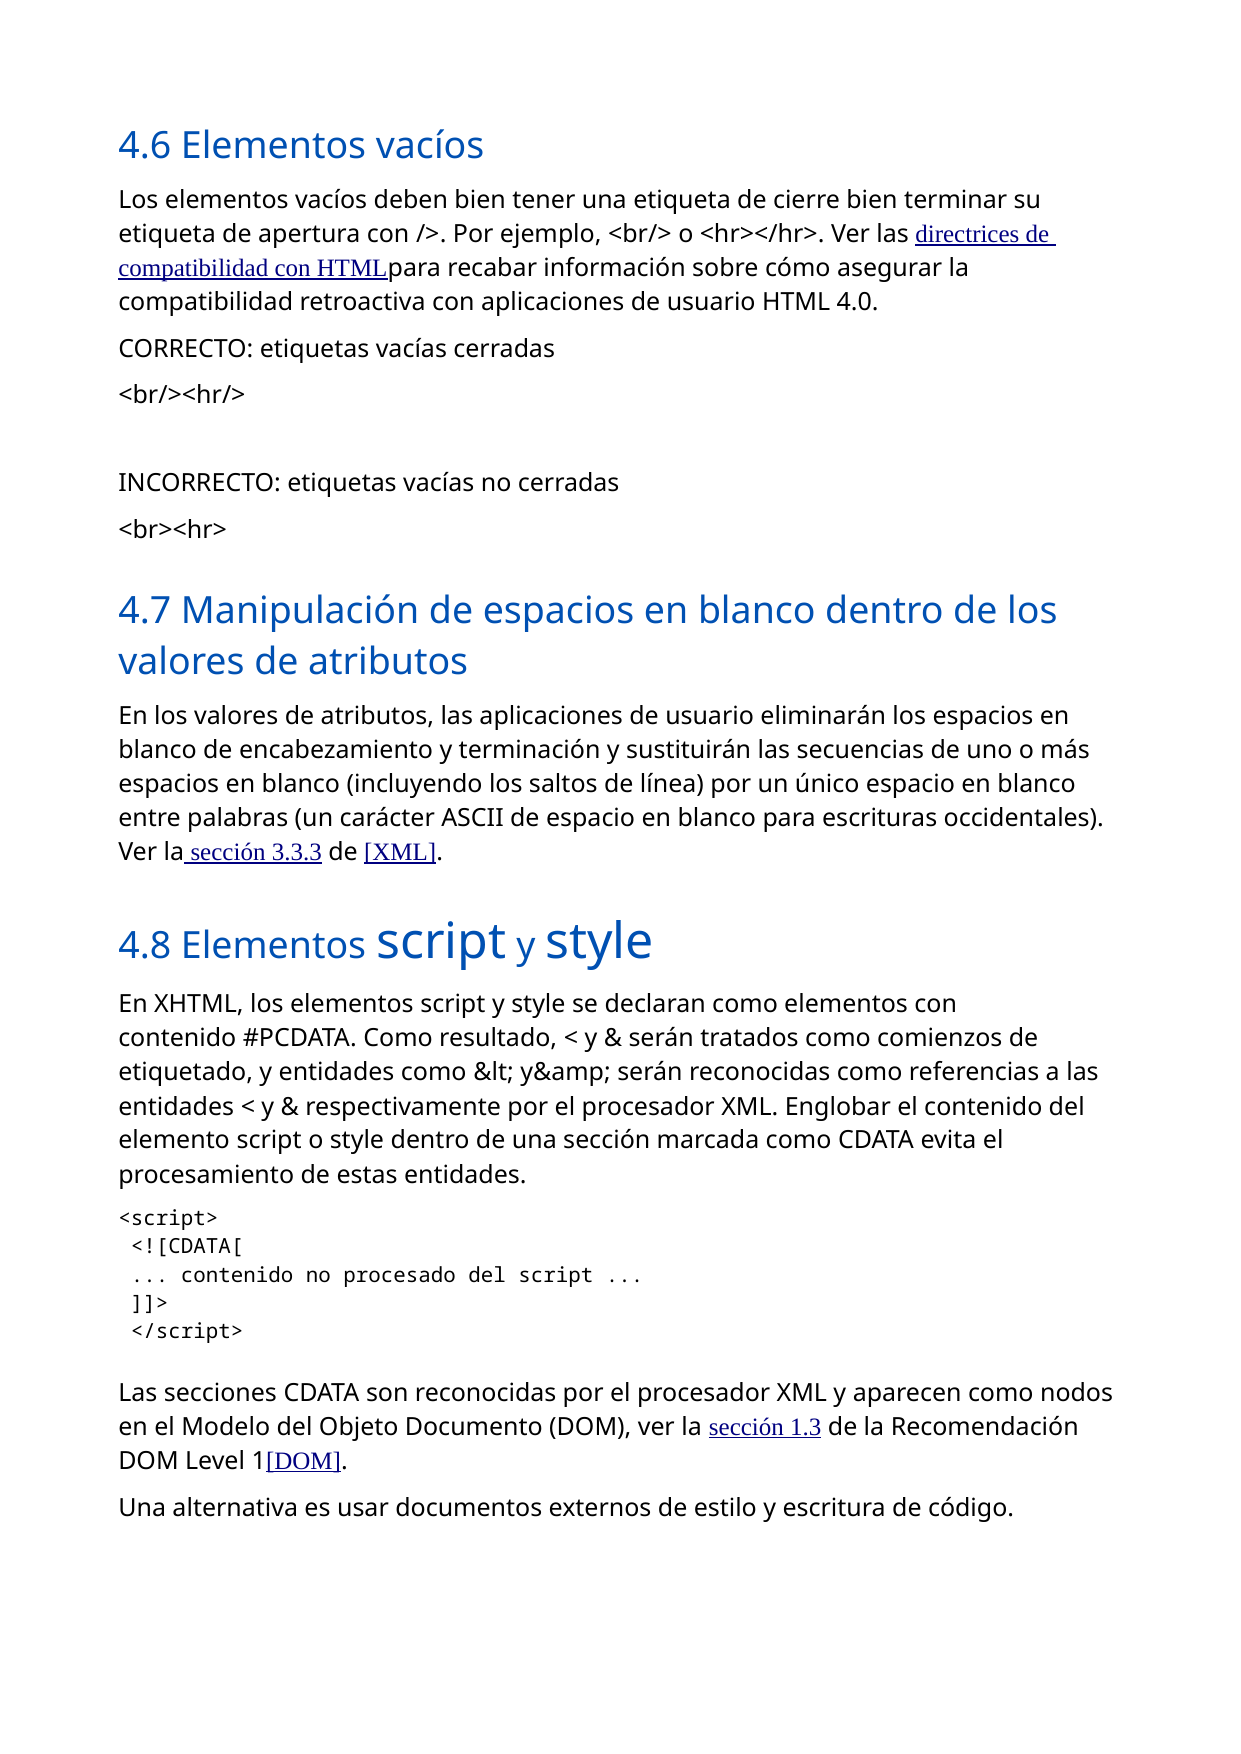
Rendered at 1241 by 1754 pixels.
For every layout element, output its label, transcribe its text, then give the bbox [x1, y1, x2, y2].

subtitle 4.8 Elementos script y style [118, 905, 1122, 973]
text <br><hr> [118, 511, 1122, 545]
text En XHTML, los elementos script y style se declaran como elementos con contenido #PCDATA. Como resultado, < y & serán tratados como comienzos de etiquetado, y entidades como &lt; y&amp; serán reconocidas como referencias a las entidades < y & respectivamente por el procesador XML. Englobar el contenido del elemento script o style dentro de una sección marcada como CDATA evita el procesamiento de estas entidades. [118, 986, 1122, 1190]
text </script> [118, 1317, 1122, 1345]
text <script> [118, 1203, 1122, 1231]
text INCORRECTO: etiquetas vacías no cerradas [118, 465, 1122, 499]
text CORRECTO: etiquetas vacías cerradas [118, 330, 1122, 364]
text <![CDATA[ [118, 1231, 1122, 1260]
text ]]> [118, 1288, 1122, 1317]
text Los elementos vacíos deben bien tener una etiqueta de cierre bien terminar su etiqueta de apertura con />. Por ejemplo, <br/> o <hr></hr>. Ver las directrices de compatibilidad con HTMLpara recabar información sobre cómo asegurar la compatibilidad retroactiva con aplicaciones de usuario HTML 4.0. [118, 182, 1122, 318]
subtitle 4.6 Elementos vacíos [118, 118, 1122, 169]
text En los valores de atributos, las aplicaciones de usuario eliminarán los espacios en blanco de encabezamiento y terminación y sustituirán las secuencias de uno o más espacios en blanco (incluyendo los saltos de línea) por un único espacio en blanco entre palabras (un carácter ASCII de espacio en blanco para escrituras occidentales). Ver la sección 3.3.3 de [XML]. [118, 697, 1122, 868]
text Una alternativa es usar documentos externos de estilo y escritura de código. [118, 1489, 1122, 1523]
subtitle 4.7 Manipulación de espacios en blanco dentro de los valores de atributos [118, 583, 1122, 685]
text <br/><hr/> [118, 377, 1122, 411]
text ... contenido no procesado del script ... [118, 1260, 1122, 1288]
text Las secciones CDATA son reconocidas por el procesador XML y aparecen como nodos en el Modelo del Objeto Documento (DOM), ver la sección 1.3 de la Recomendación DOM Level 1[DOM]. [118, 1374, 1122, 1477]
